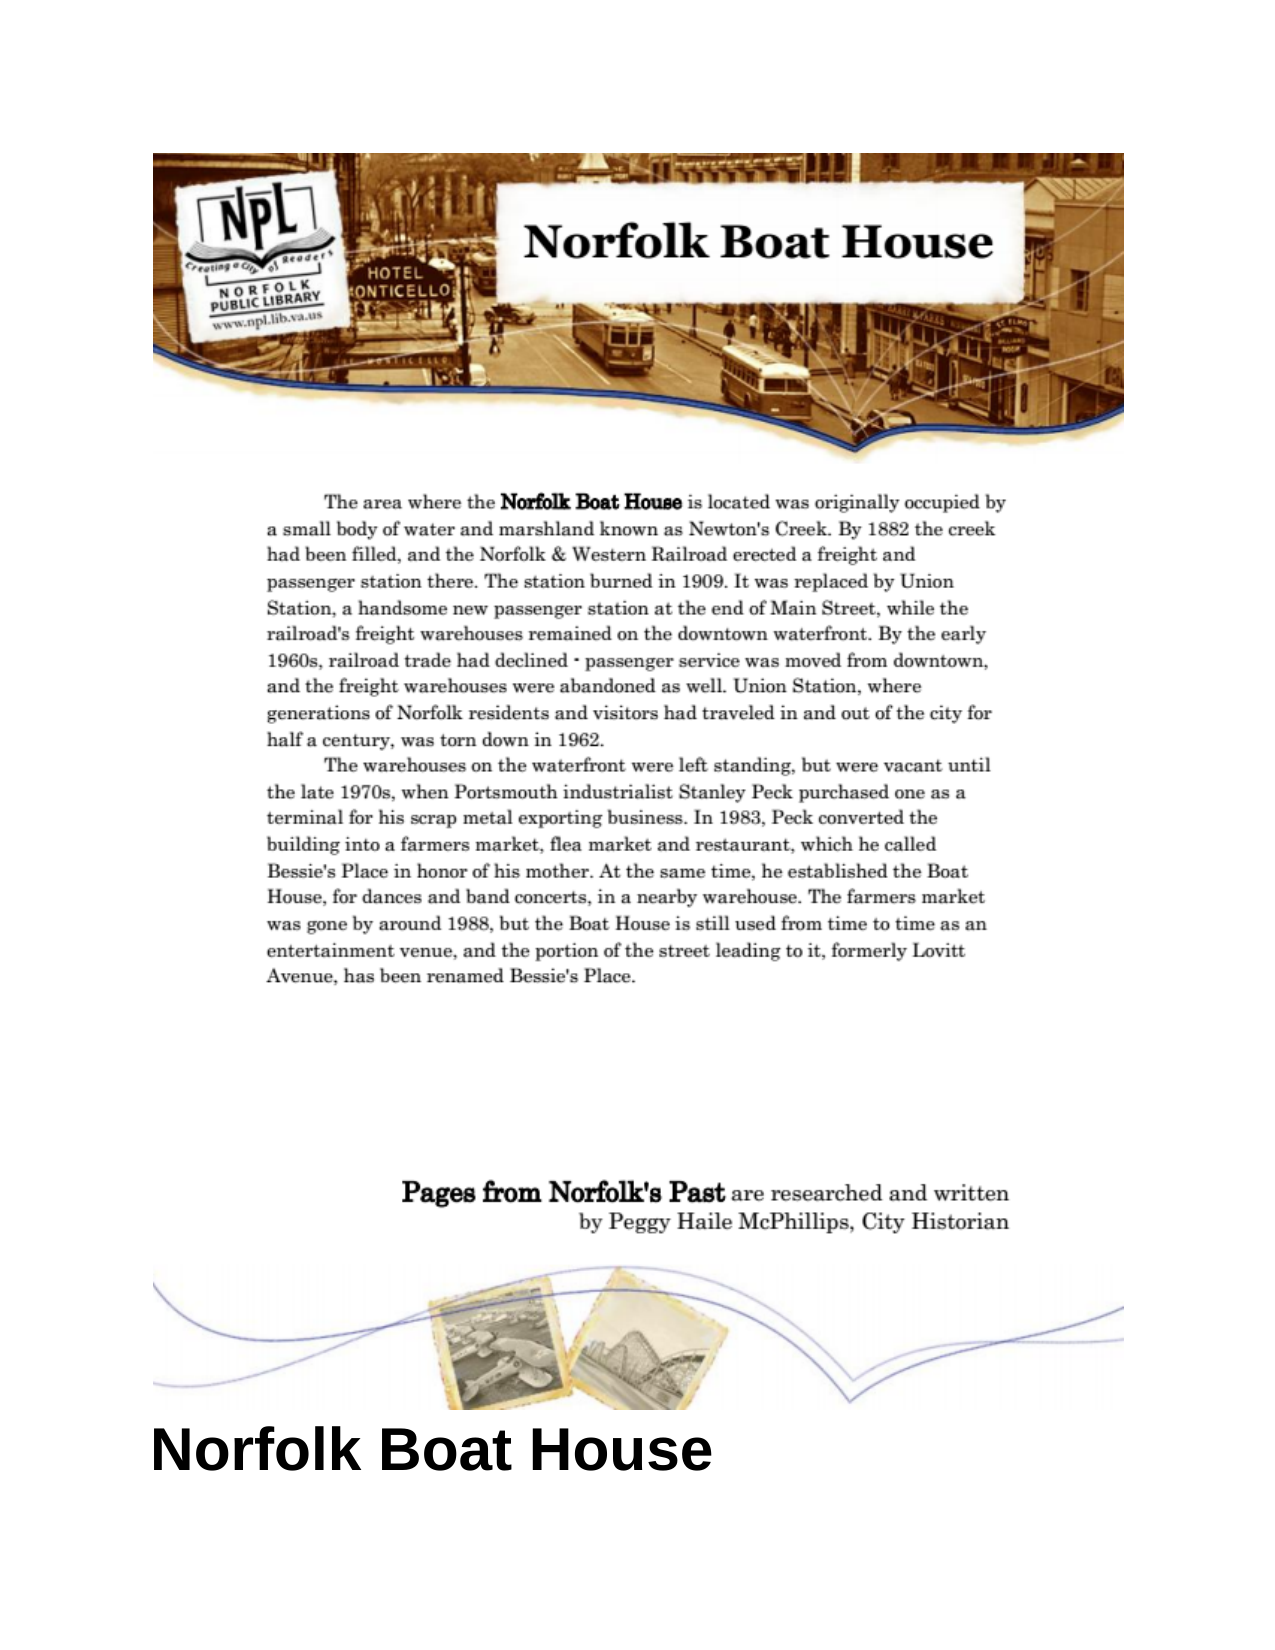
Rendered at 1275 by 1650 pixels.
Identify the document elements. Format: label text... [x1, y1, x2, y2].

text Norfolk Boat House [150, 1416, 1125, 1484]
picture [153, 153, 1124, 1410]
